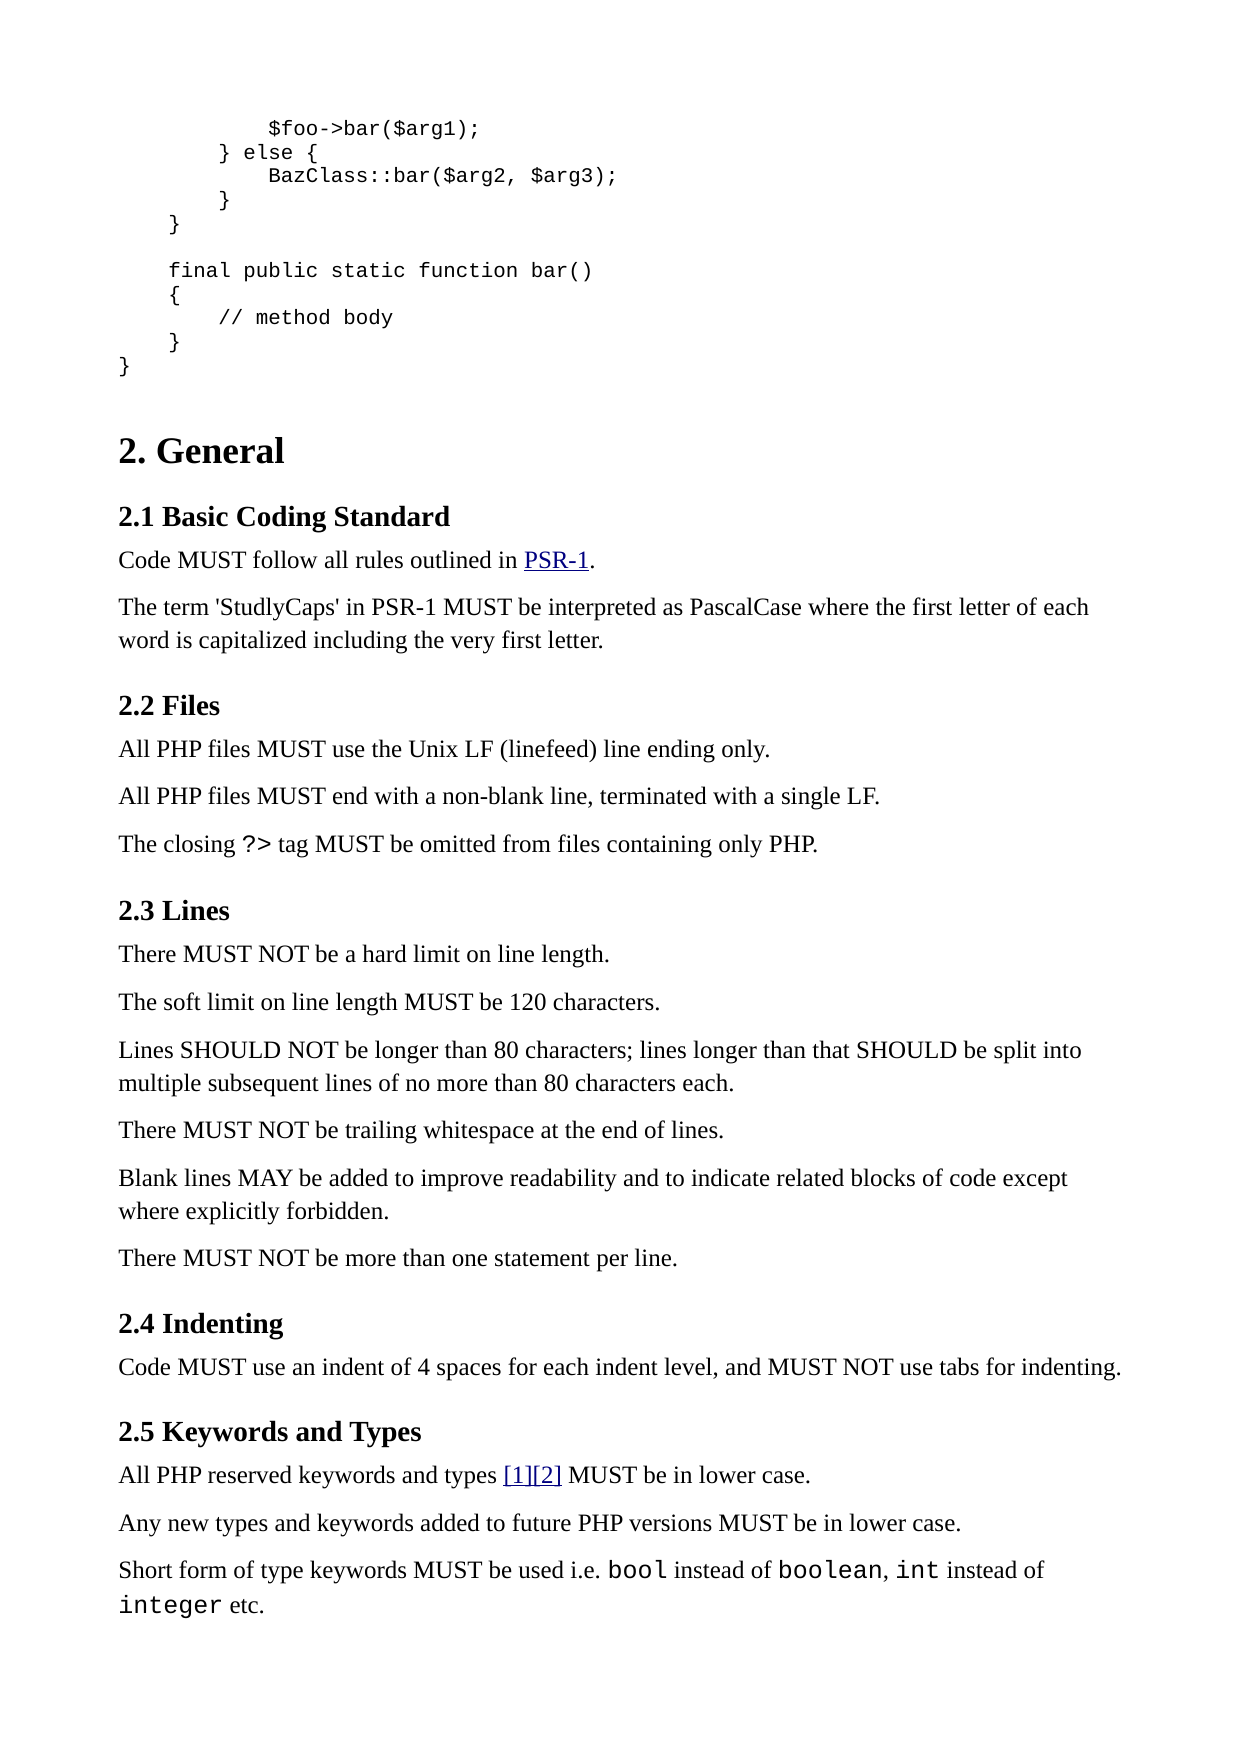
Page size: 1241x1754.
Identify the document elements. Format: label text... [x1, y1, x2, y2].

subtitle 2.1 Basic Coding Standard [118, 499, 1122, 532]
text Code MUST use an indent of 4 spaces for each indent level, and MUST NOT use tabs for indenting. [118, 1352, 1122, 1381]
subtitle 2.4 Indenting [118, 1306, 1122, 1339]
text The term 'StudlyCaps' in PSR-1 MUST be interpreted as PascalCase where the first letter of each word is capitalized including the very first letter. [118, 592, 1122, 654]
text All PHP files MUST use the Unix LF (linefeed) line ending only. [118, 734, 1122, 762]
text The closing ?> tag MUST be omitted from files containing only PHP. [118, 829, 1122, 860]
text { [118, 284, 1122, 307]
subtitle 2.3 Lines [118, 893, 1122, 927]
text All PHP files MUST end with a non-blank line, terminated with a single LF. [118, 781, 1122, 810]
text $foo->bar($arg1); [118, 118, 1122, 142]
text final public static function bar() [118, 260, 1122, 284]
text } [118, 213, 1122, 236]
text } else { [118, 142, 1122, 165]
subtitle 2. General [118, 428, 1122, 472]
text Short form of type keywords MUST be used i.e. bool instead of boolean, int instead of integer etc. [118, 1555, 1122, 1621]
text Lines SHOULD NOT be longer than 80 characters; lines longer than that SHOULD be split into multiple subsequent lines of no more than 80 characters each. [118, 1035, 1122, 1096]
text Code MUST follow all rules outlined in PSR-1. [118, 545, 1122, 573]
text } [118, 189, 1122, 213]
subtitle 2.5 Keywords and Types [118, 1414, 1122, 1447]
text } [118, 354, 1122, 378]
text There MUST NOT be trailing whitespace at the end of lines. [118, 1115, 1122, 1144]
text There MUST NOT be more than one statement per line. [118, 1243, 1122, 1272]
text All PHP reserved keywords and types [1][2] MUST be in lower case. [118, 1460, 1122, 1489]
text // method body [118, 307, 1122, 331]
text Any new types and keywords added to future PHP versions MUST be in lower case. [118, 1508, 1122, 1536]
subtitle 2.2 Files [118, 688, 1122, 721]
text } [118, 331, 1122, 354]
text The soft limit on line length MUST be 120 characters. [118, 987, 1122, 1016]
text BazClass::bar($arg2, $arg3); [118, 165, 1122, 189]
text Blank lines MAY be added to improve readability and to indicate related blocks of code except where explicitly forbidden. [118, 1163, 1122, 1225]
text There MUST NOT be a hard limit on line length. [118, 939, 1122, 968]
